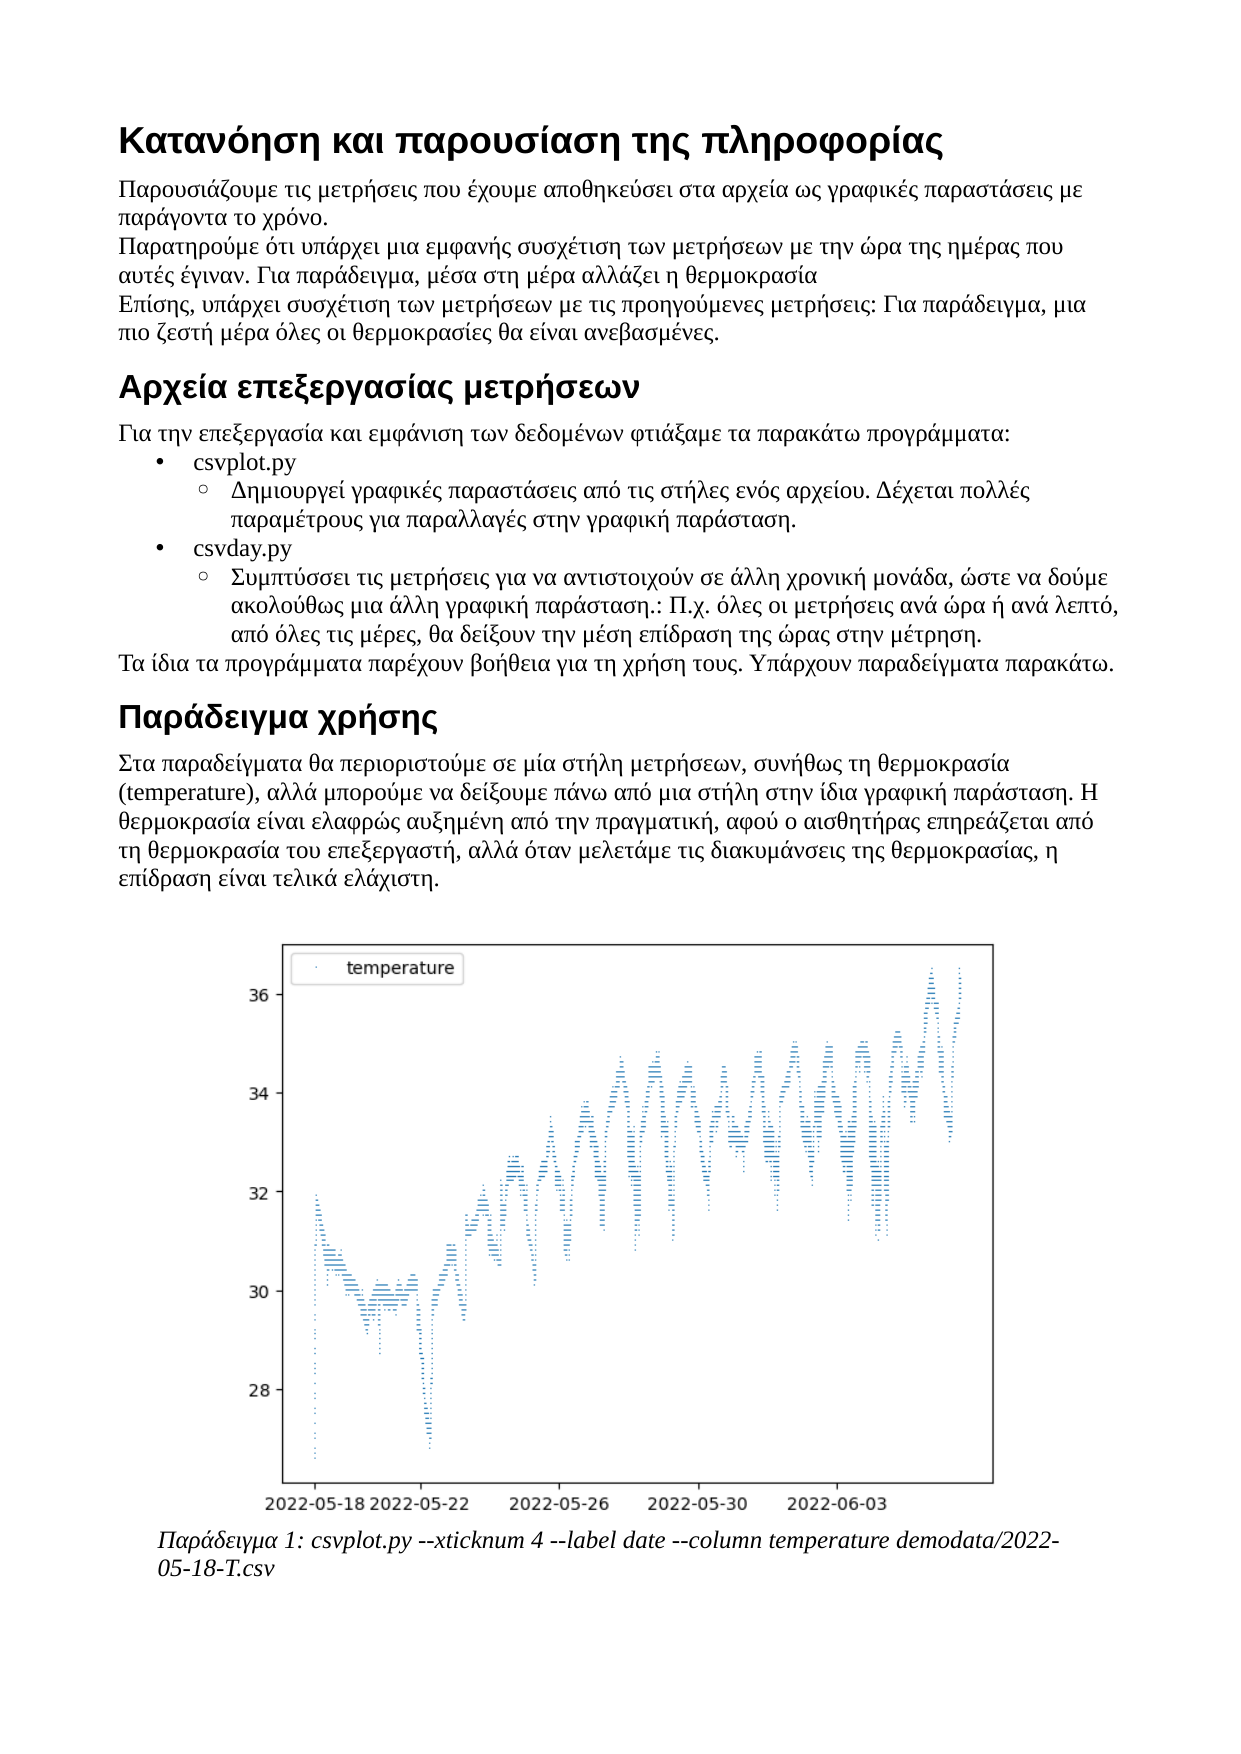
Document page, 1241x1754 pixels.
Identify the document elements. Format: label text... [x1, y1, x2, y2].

text Τα ίδια τα προγράμματα παρέχουν βοήθεια για τη χρήση τους. Υπάρχουν παραδείγματα παρακάτω. [118, 648, 1122, 677]
text Για την επεξεργασία και εμφάνιση των δεδομένων φτιάξαμε τα παρακάτω προγράμματα: [118, 418, 1122, 447]
text Παρατηρούμε ότι υπάρχει μια εμφανής συσχέτιση των μετρήσεων με την ώρα της ημέρας που αυτές έγιναν. Για παράδειγμα, μέσα στη μέρα αλλάζει η θερμοκρασία [118, 231, 1122, 289]
list csvplot.py [156, 447, 1122, 476]
list csvday.py [156, 533, 1122, 562]
subtitle Κατανόηση και παρουσίαση της πληροφορίας [118, 118, 1122, 161]
list Δημιουργεί γραφικές παραστάσεις από τις στήλες ενός αρχείου. Δέχεται πολλές παραμέτρους για παραλλαγές στην γραφική παράσταση. [193, 476, 1122, 533]
subtitle Αρχεία επεξεργασίας μετρήσεων [118, 367, 1122, 406]
text Παράδειγμα 1: csvplot.py --xticknum 4 --label date --column temperature demodata/2022-05-18-T.csv [157, 933, 1083, 1582]
text Στα παραδείγματα θα περιοριστούμε σε μία στήλη μετρήσεων, συνήθως τη θερμοκρασία (temperature), αλλά μπορούμε να δείξουμε πάνω από μια στήλη στην ίδια γραφική παράσταση. Η θερμοκρασία είναι ελαφρώς αυξημένη από την πραγματική, αφού ο αισθητήρας επηρεάζεται από τη θερμοκρασία του επεξεργαστή, αλλά όταν μελετάμε τις διακυμάνσεις της θερμοκρασίας, η επίδραση είναι τελικά ελάχιστη. [118, 748, 1122, 892]
list Συμπτύσσει τις μετρήσεις για να αντιστοιχούν σε άλλη χρονική μονάδα, ώστε να δούμε ακολούθως μια άλλη γραφική παράσταση.: Π.χ. όλες οι μετρήσεις ανά ώρα ή ανά λεπτό, από όλες τις μέρες, θα δείξουν την μέση επίδραση της ώρας στην μέτρηση. [193, 562, 1122, 648]
text Παρουσιάζουμε τις μετρήσεις που έχουμε αποθηκεύσει στα αρχεία ως γραφικές παραστάσεις με παράγοντα το χρόνο. [118, 174, 1122, 231]
text Επίσης, υπάρχει συσχέτιση των μετρήσεων με τις προηγούμενες μετρήσεις: Για παράδειγμα, μια πιο ζεστή μέρα όλες οι θερμοκρασίες θα είναι ανεβασμένες. [118, 289, 1122, 346]
picture [236, 933, 1005, 1525]
subtitle Παράδειγμα χρήσης [118, 698, 1122, 736]
